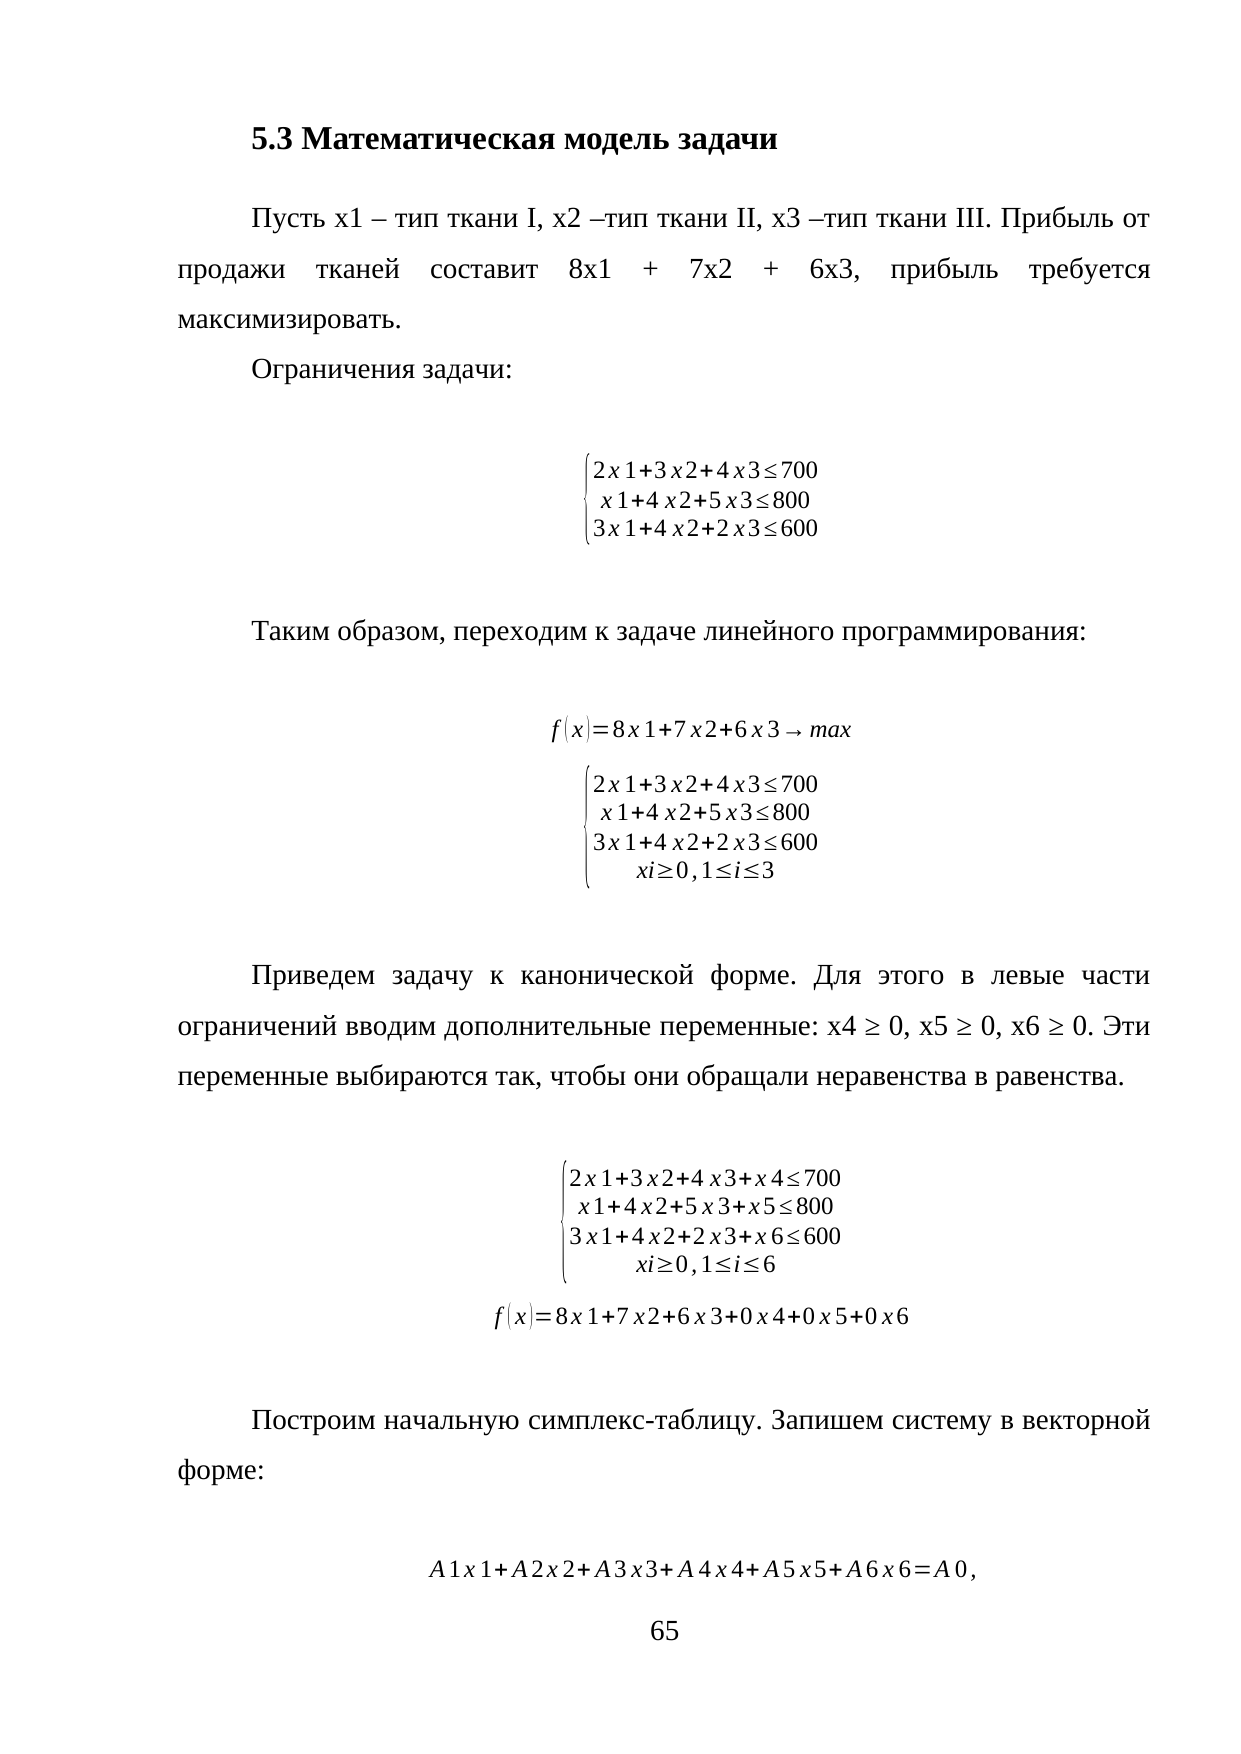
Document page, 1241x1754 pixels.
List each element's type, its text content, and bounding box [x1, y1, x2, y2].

text Таким образом, переходим к задаче линейного программирования: [177, 613, 1152, 647]
text Пусть х1 – тип ткани I, х2 –тип ткани II, х3 –тип ткани III. Прибыль от продажи тканей составит 8х1 + 7х2 + 6х3, прибыль требуется максимизировать. [177, 201, 1152, 335]
text Ограничения задачи: [177, 352, 1152, 385]
subtitle 5.3 Математическая модель задачи [177, 118, 1152, 156]
text Построим начальную симплекс-таблицу. Запишем систему в векторной форме: [177, 1402, 1152, 1486]
text Приведем задачу к канонической форме. Для этого в левые части ограничений вводим дополнительные переменные: х4 ≥ 0, х5 ≥ 0, х6 ≥ 0. Эти переменные выбираются так, чтобы они обращали неравенства в равенства. [177, 957, 1152, 1091]
